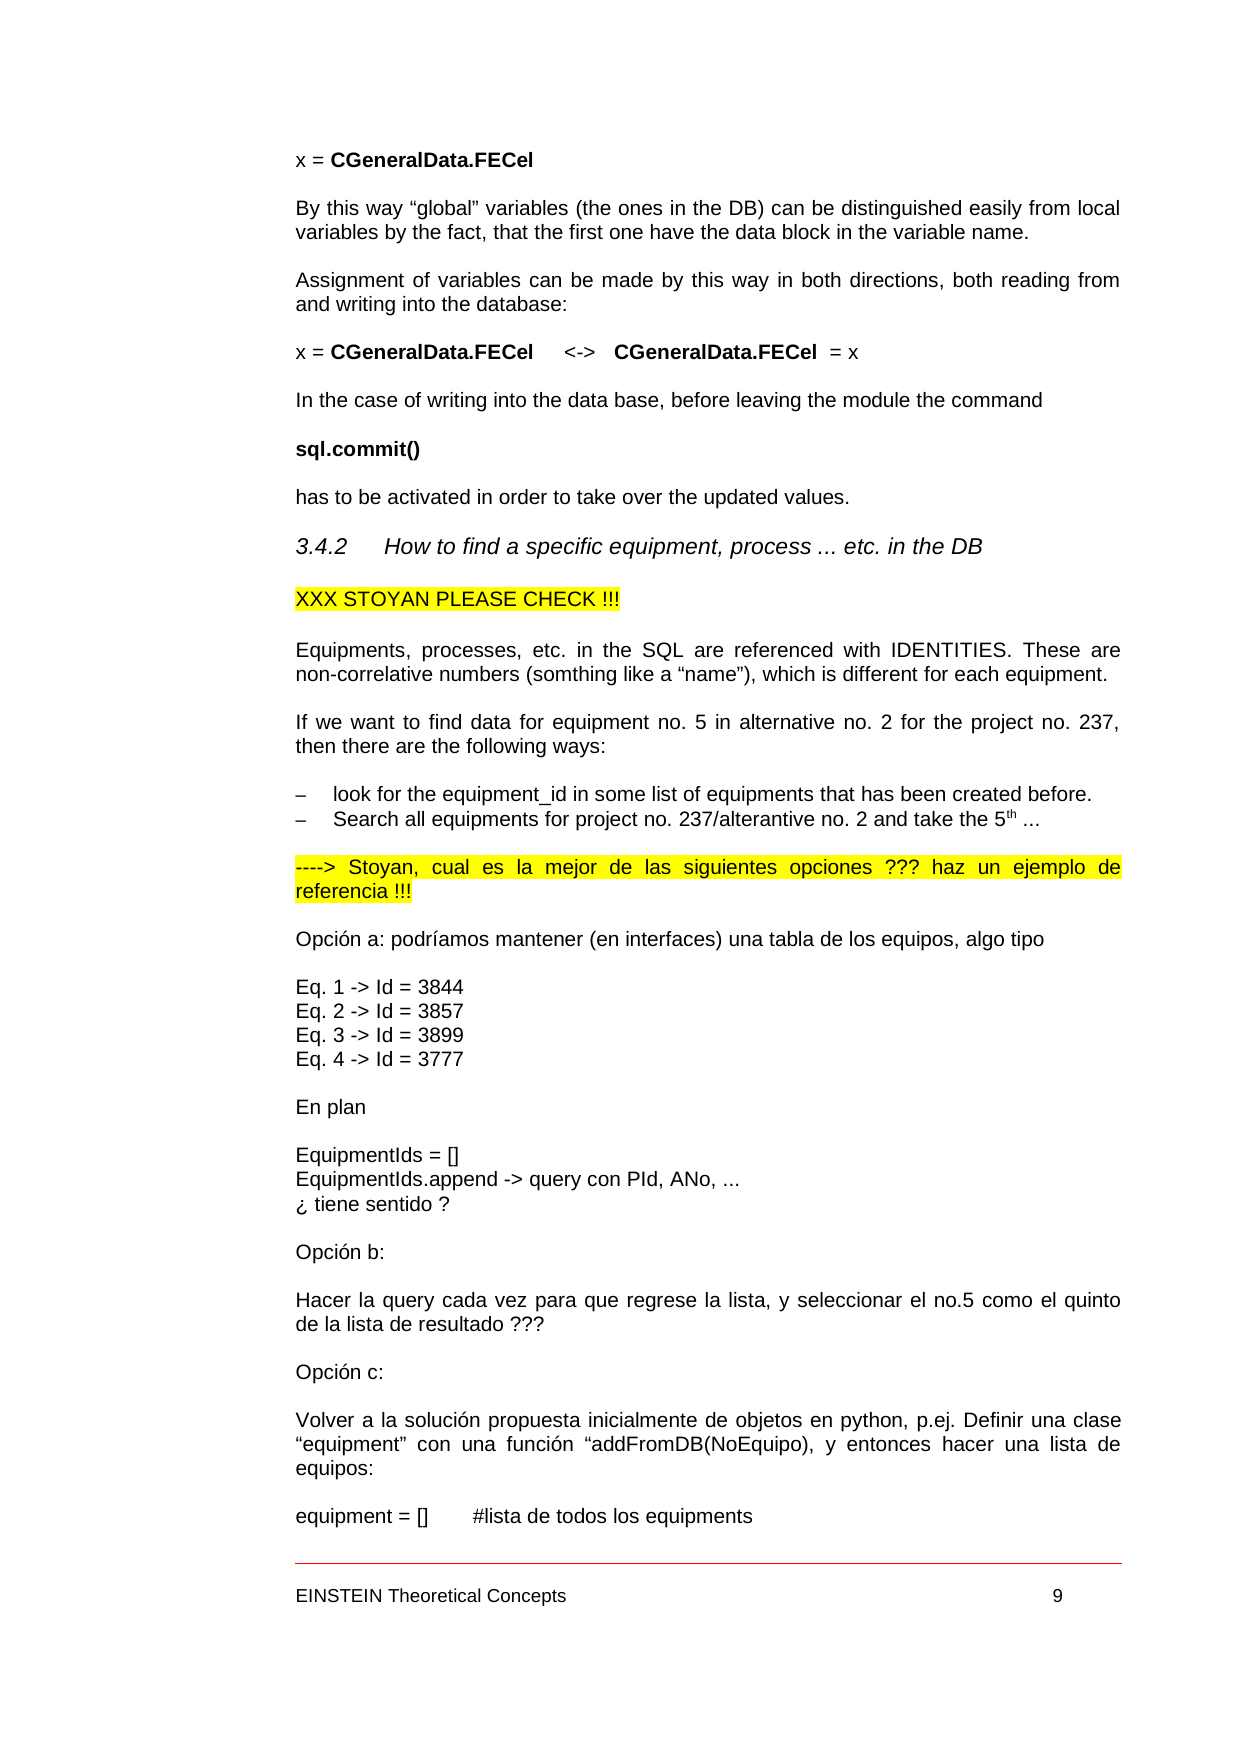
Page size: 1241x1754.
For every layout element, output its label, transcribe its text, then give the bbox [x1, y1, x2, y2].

text sql.commit() [295, 436, 1122, 461]
text Eq. 4 -> Id = 3777 [295, 1047, 1122, 1071]
text ¿ tiene sentido ? [295, 1191, 1122, 1216]
text ----> Stoyan, cual es la mejor de las siguientes opciones ??? haz un ejemplo de referencia !!! [295, 854, 1122, 903]
text By this way “global” variables (the ones in the DB) can be distinguished easily from local variables by the fact, that the first one have the data block in the variable name. [295, 196, 1122, 244]
text Eq. 1 -> Id = 3844 [295, 975, 1122, 999]
text Hacer la query cada vez para que regrese la lista, y seleccionar el no.5 como el quinto de la lista de resultado ??? [295, 1288, 1122, 1336]
text EquipmentIds.append -> query con PId, ANo, ... [295, 1167, 1122, 1191]
text If we want to find data for equipment no. 5 in alternative no. 2 for the project no. 237, then there are the following ways: [295, 710, 1122, 758]
text Equipments, processes, etc. in the SQL are referenced with IDENTITIES. These are non-correlative numbers (somthing like a “name”), which is different for each equipment. [295, 638, 1122, 686]
text equipment = [] #lista de todos los equipments [295, 1504, 1122, 1528]
list look for the equipment_id in some list of equipments that has been created before. [295, 782, 1122, 806]
text Assignment of variables can be made by this way in both directions, both reading from and writing into the database: [295, 268, 1122, 316]
text In the case of writing into the data base, before leaving the module the command [295, 388, 1122, 412]
text Eq. 2 -> Id = 3857 [295, 999, 1122, 1023]
text Opción b: [295, 1239, 1122, 1264]
text EquipmentIds = [] [295, 1143, 1122, 1167]
text Eq. 3 -> Id = 3899 [295, 1023, 1122, 1047]
text has to be activated in order to take over the updated values. [295, 484, 1122, 509]
text Opción a: podríamos mantener (en interfaces) una tabla de los equipos, algo tipo [295, 927, 1122, 951]
list Search all equipments for project no. 237/alterantive no. 2 and take the 5th ... [295, 806, 1122, 831]
text En plan [295, 1095, 1122, 1119]
text x = CGeneralData.FECel [295, 148, 1122, 172]
text x = CGeneralData.FECel <-> CGeneralData.FECel = x [295, 340, 1122, 364]
text XXX STOYAN PLEASE CHECK !!! [295, 587, 1122, 611]
subtitle How to find a specific equipment, process ... etc. in the DB [295, 533, 1122, 560]
text Opción c: [295, 1360, 1122, 1384]
text Volver a la solución propuesta inicialmente de objetos en python, p.ej. Definir una clase “equipment” con una función “addFromDB(NoEquipo), y entonces hacer una lista de equipos: [295, 1408, 1122, 1480]
